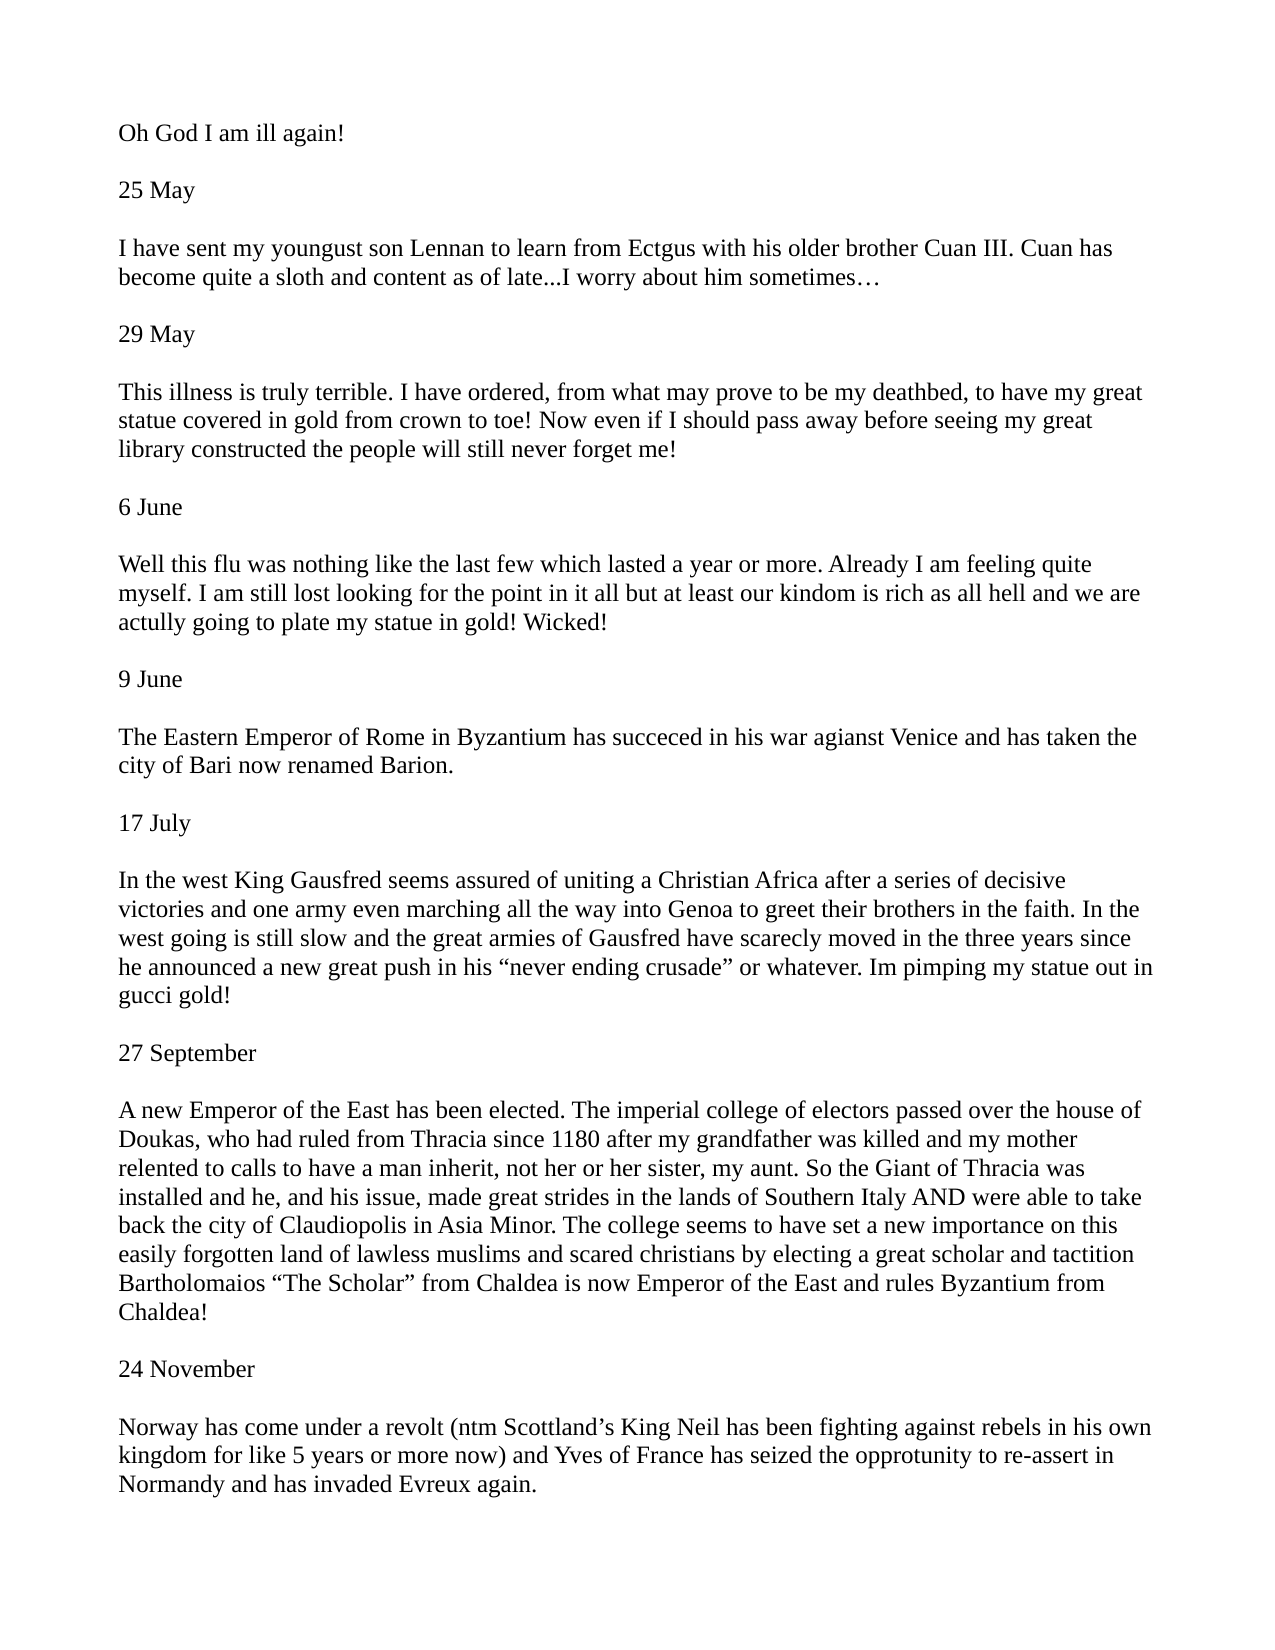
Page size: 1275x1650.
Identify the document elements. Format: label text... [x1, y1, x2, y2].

text Oh God I am ill again! [118, 118, 1157, 147]
text 6 June [118, 492, 1157, 521]
text Well this flu was nothing like the last few which lasted a year or more. Already I am feeling quite myself. I am still lost looking for the point in it all but at least our kindom is rich as all hell and we are actully going to plate my statue in gold! Wicked! [118, 549, 1157, 636]
text The Eastern Emperor of Rome in Byzantium has succeced in his war agianst Venice and has taken the city of Bari now renamed Barion. [118, 722, 1157, 779]
text This illness is truly terrible. I have ordered, from what may prove to be my deathbed, to have my great statue covered in gold from crown to toe! Now even if I should pass away before seeing my great library constructed the people will still never forget me! [118, 377, 1157, 463]
text I have sent my youngust son Lennan to learn from Ectgus with his older brother Cuan III. Cuan has become quite a sloth and content as of late...I worry about him sometimes… [118, 233, 1157, 291]
text 24 November [118, 1354, 1157, 1383]
text In the west King Gausfred seems assured of uniting a Christian Africa after a series of decisive victories and one army even marching all the way into Genoa to greet their brothers in the faith. In the west going is still slow and the great armies of Gausfred have scarecly moved in the three years since he announced a new great push in his “never ending crusade” or whatever. Im pimping my statue out in gucci gold! [118, 866, 1157, 1009]
text 25 May [118, 176, 1157, 204]
text Norway has come under a revolt (ntm Scottland’s King Neil has been fighting against rebels in his own kingdom for like 5 years or more now) and Yves of France has seized the opprotunity to re-assert in Normandy and has invaded Evreux again. [118, 1412, 1157, 1498]
text A new Emperor of the East has been elected. The imperial college of electors passed over the house of Doukas, who had ruled from Thracia since 1180 after my grandfather was killed and my mother relented to calls to have a man inherit, not her or her sister, my aunt. So the Giant of Thracia was installed and he, and his issue, made great strides in the lands of Southern Italy AND were able to take back the city of Claudiopolis in Asia Minor. The college seems to have set a new importance on this easily forgotten land of lawless muslims and scared christians by electing a great scholar and tactition Bartholomaios “The Scholar” from Chaldea is now Emperor of the East and rules Byzantium from Chaldea! [118, 1096, 1157, 1326]
text 17 July [118, 808, 1157, 837]
text 9 June [118, 664, 1157, 693]
text 27 September [118, 1038, 1157, 1067]
text 29 May [118, 319, 1157, 348]
